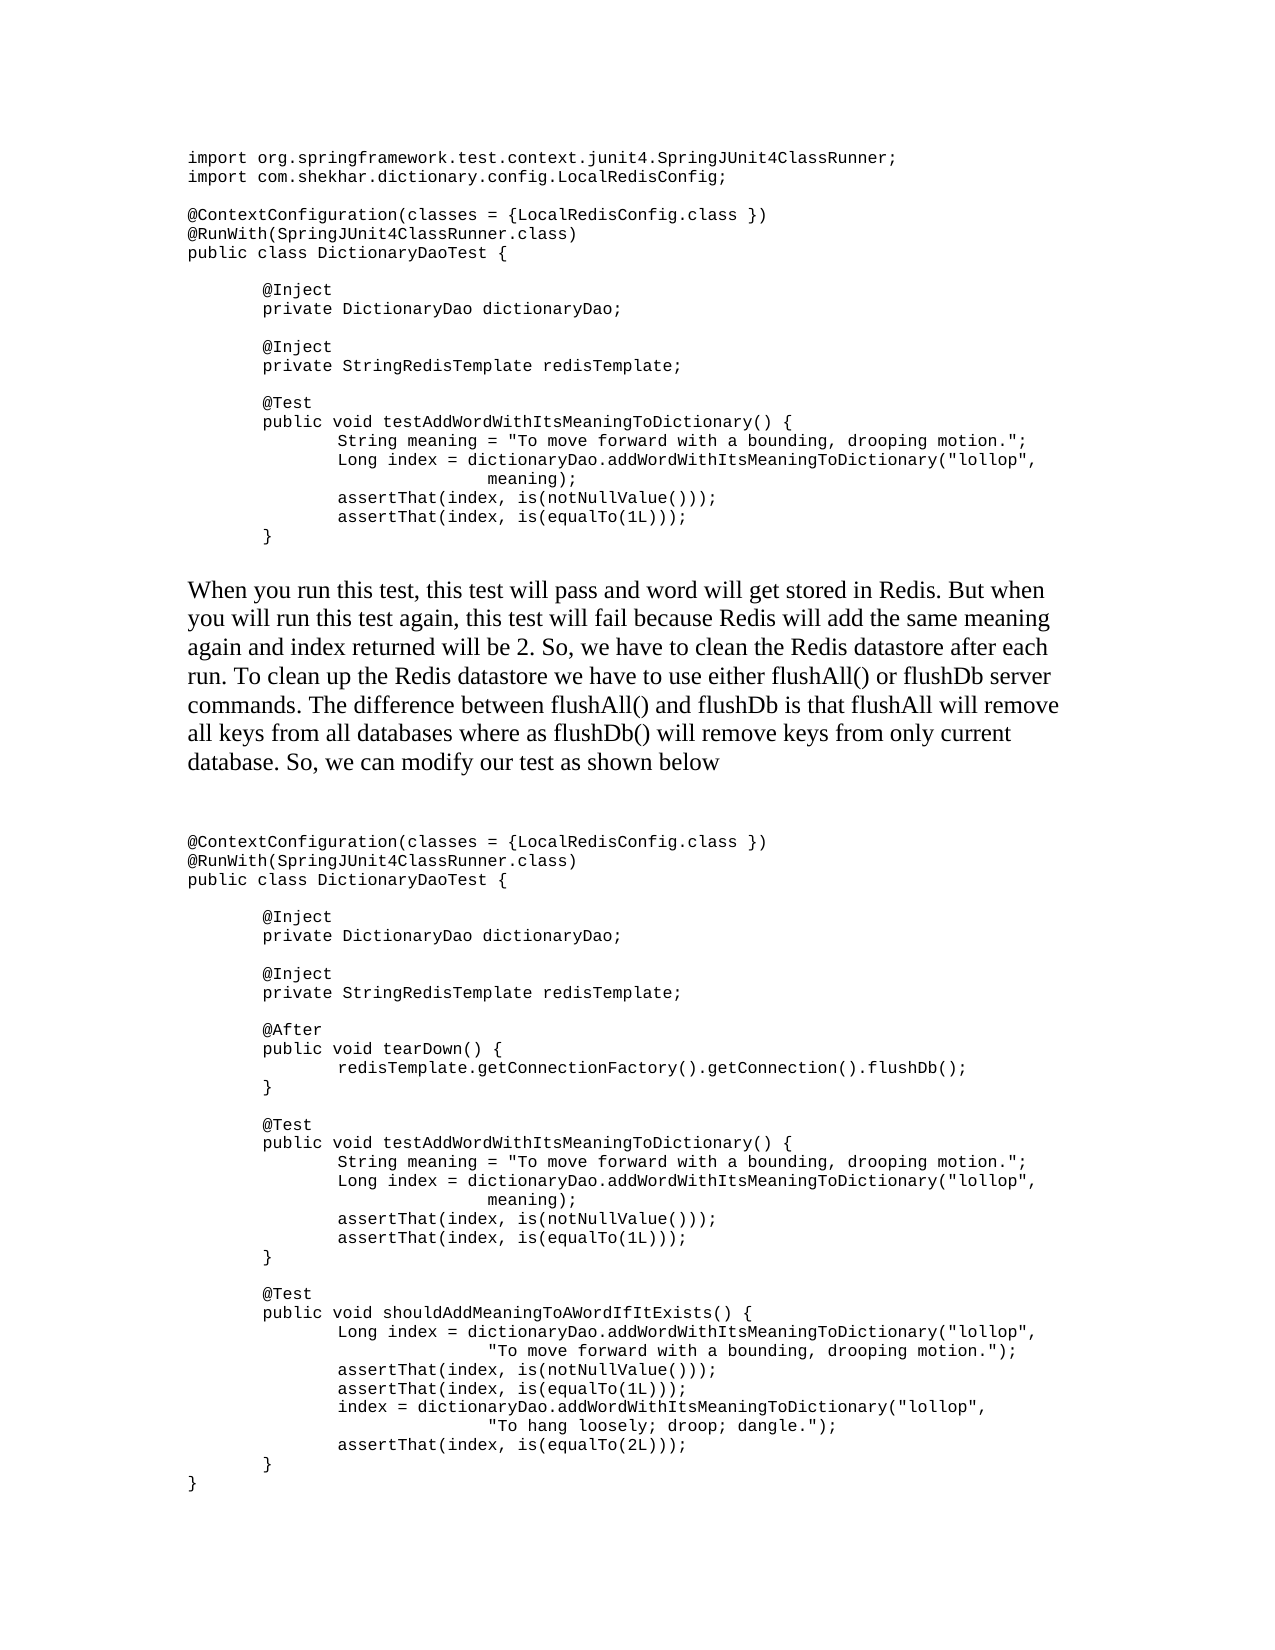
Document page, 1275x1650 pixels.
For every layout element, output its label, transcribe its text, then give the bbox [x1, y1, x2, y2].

text public void tearDown() { [187, 1041, 1087, 1060]
text assertThat(index, is(notNullValue())); [187, 489, 1087, 508]
text meaning); [187, 471, 1087, 489]
text "To hang loosely; droop; dangle."); [187, 1418, 1087, 1437]
text private StringRedisTemplate redisTemplate; [187, 984, 1087, 1003]
text @ContextConfiguration(classes = {LocalRedisConfig.class }) [187, 833, 1087, 852]
text public class DictionaryDaoTest { [187, 244, 1087, 263]
text private StringRedisTemplate redisTemplate; [187, 357, 1087, 376]
text assertThat(index, is(equalTo(1L))); [187, 1229, 1087, 1248]
text @After [187, 1022, 1087, 1041]
text @Inject [187, 338, 1087, 357]
text } [187, 1456, 1087, 1474]
text assertThat(index, is(equalTo(2L))); [187, 1437, 1087, 1456]
text public class DictionaryDaoTest { [187, 871, 1087, 890]
text "To move forward with a bounding, drooping motion."); [187, 1342, 1087, 1361]
text import org.springframework.test.context.junit4.SpringJUnit4ClassRunner; [187, 150, 1087, 169]
text Long index = dictionaryDao.addWordWithItsMeaningToDictionary("lollop", [187, 1324, 1087, 1342]
text @Test [187, 1286, 1087, 1305]
text assertThat(index, is(equalTo(1L))); [187, 508, 1087, 527]
text private DictionaryDao dictionaryDao; [187, 928, 1087, 947]
text @Inject [187, 909, 1087, 928]
text import com.shekhar.dictionary.config.LocalRedisConfig; [187, 169, 1087, 188]
text @Inject [187, 282, 1087, 301]
text public void shouldAddMeaningToAWordIfItExists() { [187, 1305, 1087, 1324]
text String meaning = "To move forward with a bounding, drooping motion."; [187, 433, 1087, 452]
text @Test [187, 1116, 1087, 1135]
text When you run this test, this test will pass and word will get stored in Redis. But when you will run this test again, this test will fail because Redis will add the same meaning again and index returned will be 2. So, we have to clean the Redis datastore after each run. To clean up the Redis datastore we have to use either flushAll() or flushDb server commands. The difference between flushAll() and flushDb is that flushAll will remove all keys from all databases where as flushDb() will remove keys from only current database. So, we can modify our test as shown below [187, 575, 1087, 776]
text meaning); [187, 1192, 1087, 1211]
text Long index = dictionaryDao.addWordWithItsMeaningToDictionary("lollop", [187, 1173, 1087, 1192]
text assertThat(index, is(notNullValue())); [187, 1361, 1087, 1380]
text Long index = dictionaryDao.addWordWithItsMeaningToDictionary("lollop", [187, 452, 1087, 471]
text @RunWith(SpringJUnit4ClassRunner.class) [187, 225, 1087, 244]
text } [187, 1078, 1087, 1097]
text String meaning = "To move forward with a bounding, drooping motion."; [187, 1154, 1087, 1173]
text assertThat(index, is(notNullValue())); [187, 1211, 1087, 1229]
text public void testAddWordWithItsMeaningToDictionary() { [187, 1135, 1087, 1154]
text private DictionaryDao dictionaryDao; [187, 301, 1087, 320]
text @ContextConfiguration(classes = {LocalRedisConfig.class }) [187, 207, 1087, 225]
text } [187, 1474, 1087, 1493]
text } [187, 527, 1087, 546]
text } [187, 1248, 1087, 1267]
text @RunWith(SpringJUnit4ClassRunner.class) [187, 852, 1087, 871]
text @Test [187, 395, 1087, 414]
text index = dictionaryDao.addWordWithItsMeaningToDictionary("lollop", [187, 1399, 1087, 1418]
text assertThat(index, is(equalTo(1L))); [187, 1380, 1087, 1399]
text public void testAddWordWithItsMeaningToDictionary() { [187, 414, 1087, 433]
text redisTemplate.getConnectionFactory().getConnection().flushDb(); [187, 1060, 1087, 1078]
text @Inject [187, 965, 1087, 984]
